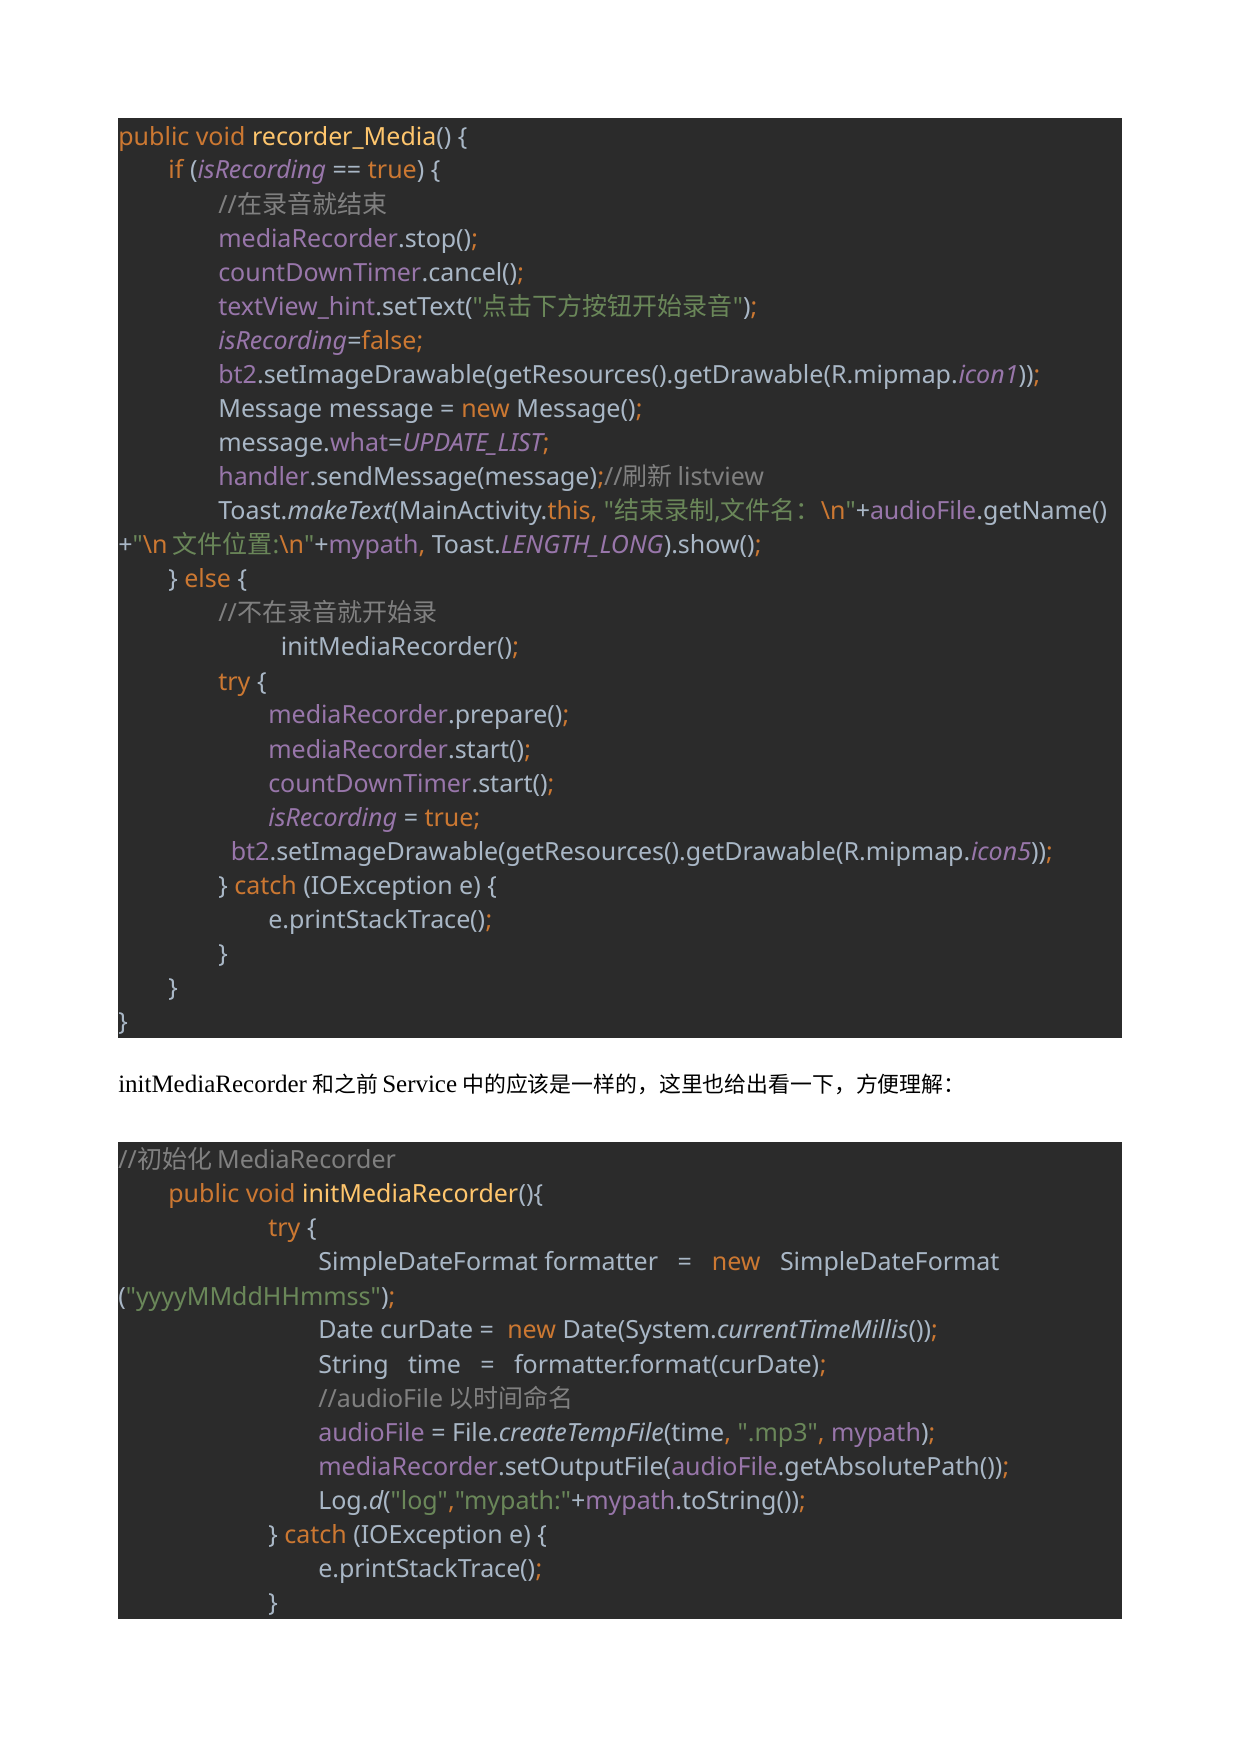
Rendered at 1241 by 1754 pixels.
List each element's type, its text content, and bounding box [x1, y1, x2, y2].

text textView_hint.setText("点击下方按钮开始录音"); [118, 288, 1122, 322]
text audioFile = File.createTempFile(time, ".mp3", mypath); [118, 1414, 1122, 1448]
text public void recorder_Media() { [118, 118, 1122, 152]
text countDownTimer.start(); [118, 765, 1122, 799]
text bt2.setImageDrawable(getResources().getDrawable(R.mipmap.icon1)); [118, 357, 1122, 391]
text Toast.makeText(MainActivity.this, "结束录制,文件名：\n"+audioFile.getName()+"\n文件位置:\n"+mypath, Toast.LENGTH_LONG).show(); [118, 493, 1122, 561]
text } [118, 1004, 1122, 1038]
text public void initMediaRecorder(){ [118, 1176, 1122, 1210]
text e.printStackTrace(); [118, 1551, 1122, 1585]
text e.printStackTrace(); [118, 902, 1122, 936]
text mediaRecorder.start(); [118, 731, 1122, 765]
text mediaRecorder.stop(); [118, 220, 1122, 254]
text initMediaRecorder和之前Service中的应该是一样的，这里也给出看一下，方便理解： [118, 1067, 1122, 1099]
text } [118, 936, 1122, 970]
text mediaRecorder.prepare(); [118, 697, 1122, 731]
text try { [118, 1210, 1122, 1244]
text } catch (IOException e) { [118, 867, 1122, 902]
text initMediaRecorder(); [118, 629, 1122, 663]
text } [118, 970, 1122, 1004]
text //初始化MediaRecorder [118, 1142, 1122, 1176]
text SimpleDateFormat formatter = new SimpleDateFormat ("yyyyMMddHHmmss"); [118, 1244, 1122, 1312]
text handler.sendMessage(message);//刷新listview [118, 459, 1122, 493]
text message.what=UPDATE_LIST; [118, 425, 1122, 459]
text try { [118, 663, 1122, 697]
text //audioFile以时间命名 [118, 1380, 1122, 1414]
text mediaRecorder.setOutputFile(audioFile.getAbsolutePath()); [118, 1448, 1122, 1482]
text Log.d("log","mypath:"+mypath.toString()); [118, 1482, 1122, 1517]
text Date curDate = new Date(System.currentTimeMillis()); [118, 1312, 1122, 1346]
text } else { [118, 561, 1122, 595]
text } catch (IOException e) { [118, 1517, 1122, 1551]
text //不在录音就开始录 [118, 595, 1122, 629]
text Message message = new Message(); [118, 391, 1122, 425]
text } [118, 1585, 1122, 1619]
text if (isRecording == true) { [118, 152, 1122, 186]
text bt2.setImageDrawable(getResources().getDrawable(R.mipmap.icon5)); [118, 833, 1122, 867]
text isRecording = true; [118, 799, 1122, 833]
text //在录音就结束 [118, 186, 1122, 220]
text isRecording=false; [118, 322, 1122, 357]
text String time = formatter.format(curDate); [118, 1346, 1122, 1380]
text countDownTimer.cancel(); [118, 254, 1122, 288]
